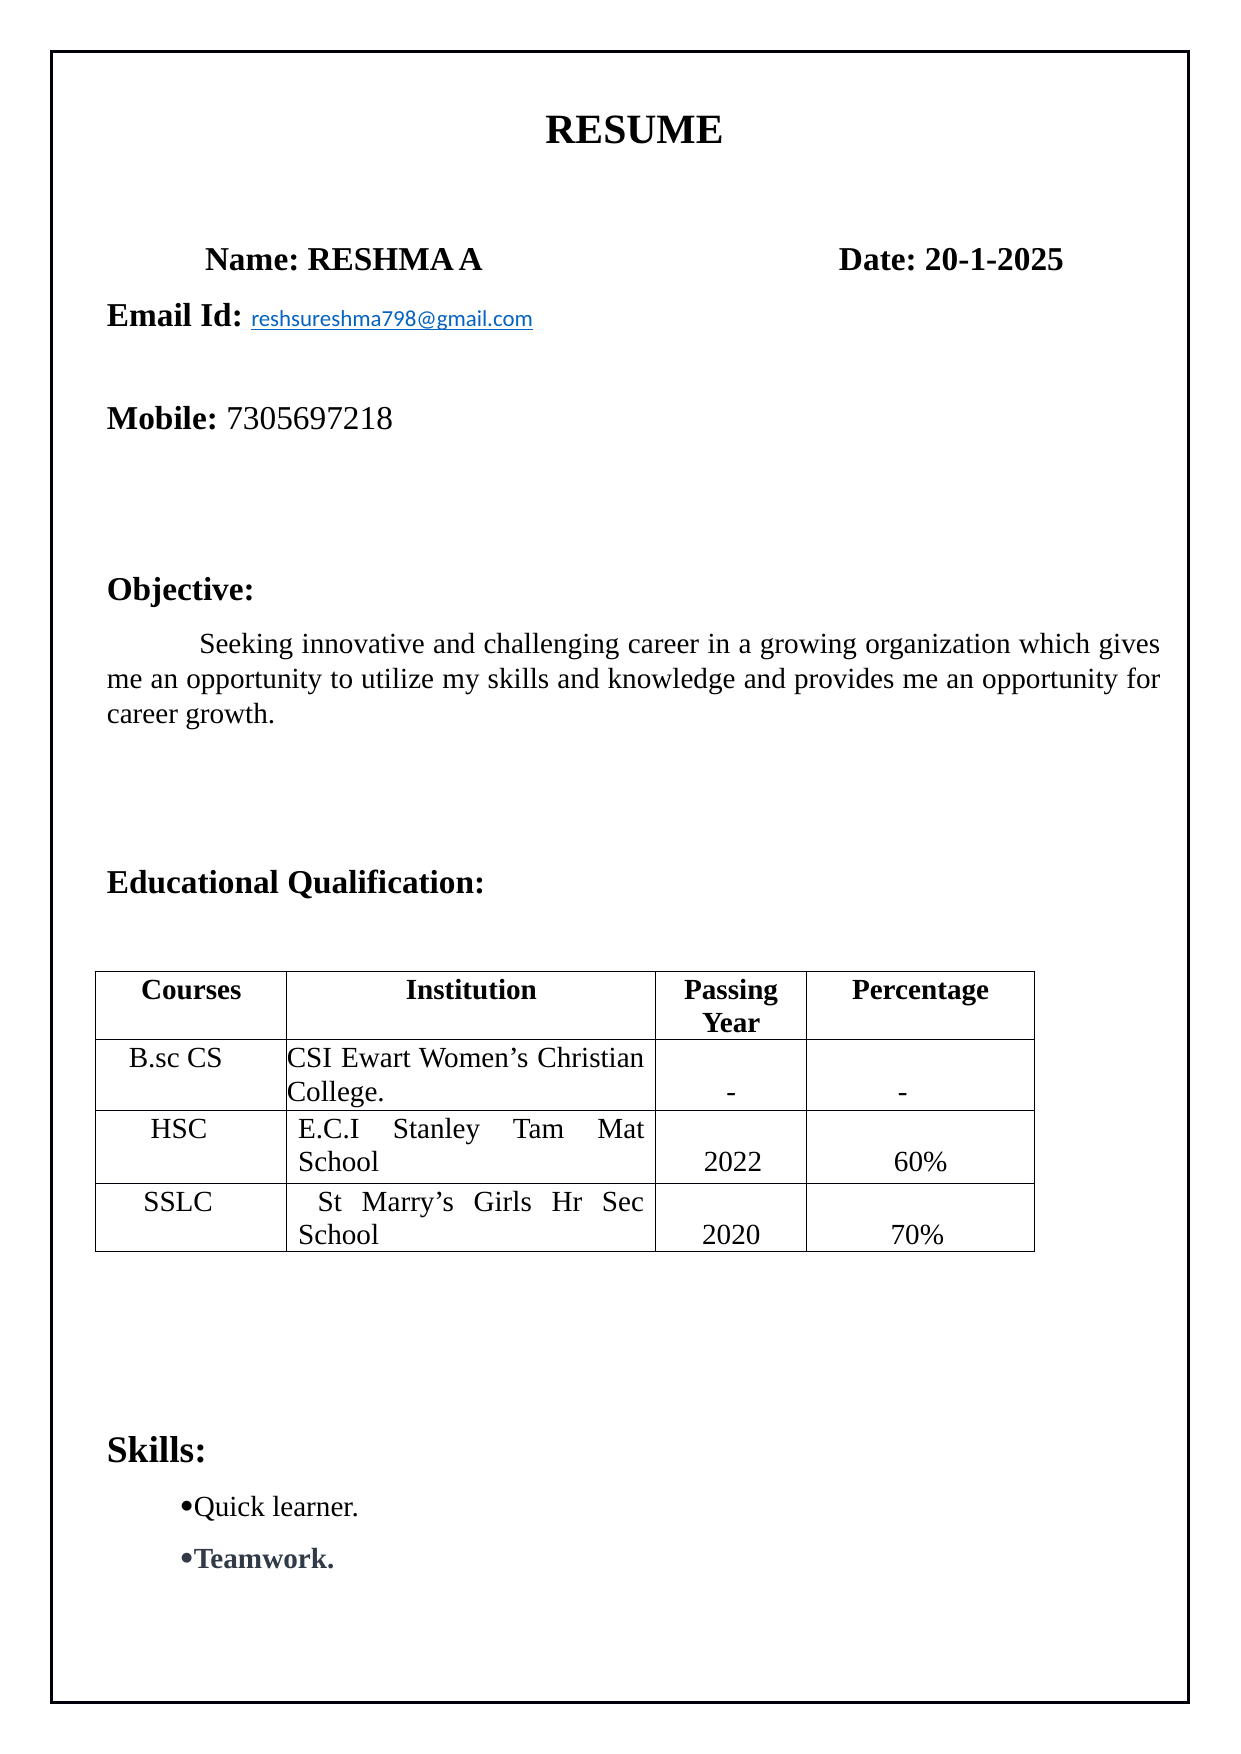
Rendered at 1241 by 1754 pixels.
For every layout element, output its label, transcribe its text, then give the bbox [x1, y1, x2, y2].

table_header Passing Year [656, 972, 806, 1039]
text Objective: [107, 569, 1162, 608]
text Mobile: 7305697218 [107, 399, 1162, 437]
list Quick learner. [182, 1489, 1162, 1523]
table_cell HSC [96, 1111, 286, 1183]
table_header Percentage [807, 972, 1034, 1039]
text RESUME [107, 105, 1162, 153]
table_header Courses [96, 972, 286, 1039]
list Teamwork. [182, 1541, 1162, 1575]
table_cell 2022 [656, 1111, 806, 1183]
table_header Institution [287, 972, 655, 1039]
text Name: RESHMA A Date: 20-1-2025 [107, 239, 1162, 277]
text Seeking innovative and challenging career in a growing organization which gives me an opportunity to utilize my skills and knowledge and provides me an opportunity for career growth. [107, 626, 1162, 730]
table_cell St Marry’s Girls Hr Sec School [287, 1184, 655, 1251]
table_cell 2020 [656, 1184, 806, 1251]
text Email Id: reshsureshma798@gmail.com [107, 296, 1162, 334]
text Educational Qualification: [107, 862, 1162, 901]
table_cell SSLC [96, 1184, 286, 1251]
table_cell CSI Ewart Women’s Christian College. [287, 1040, 655, 1110]
table_cell B.sc CS [96, 1040, 286, 1110]
table_cell 60% [807, 1111, 1034, 1183]
text Skills: [107, 1428, 1162, 1471]
table_cell 70% [807, 1184, 1034, 1251]
table_cell - [807, 1040, 1034, 1110]
table_cell - [656, 1040, 806, 1110]
table_cell E.C.I Stanley Tam Mat School [287, 1111, 655, 1183]
